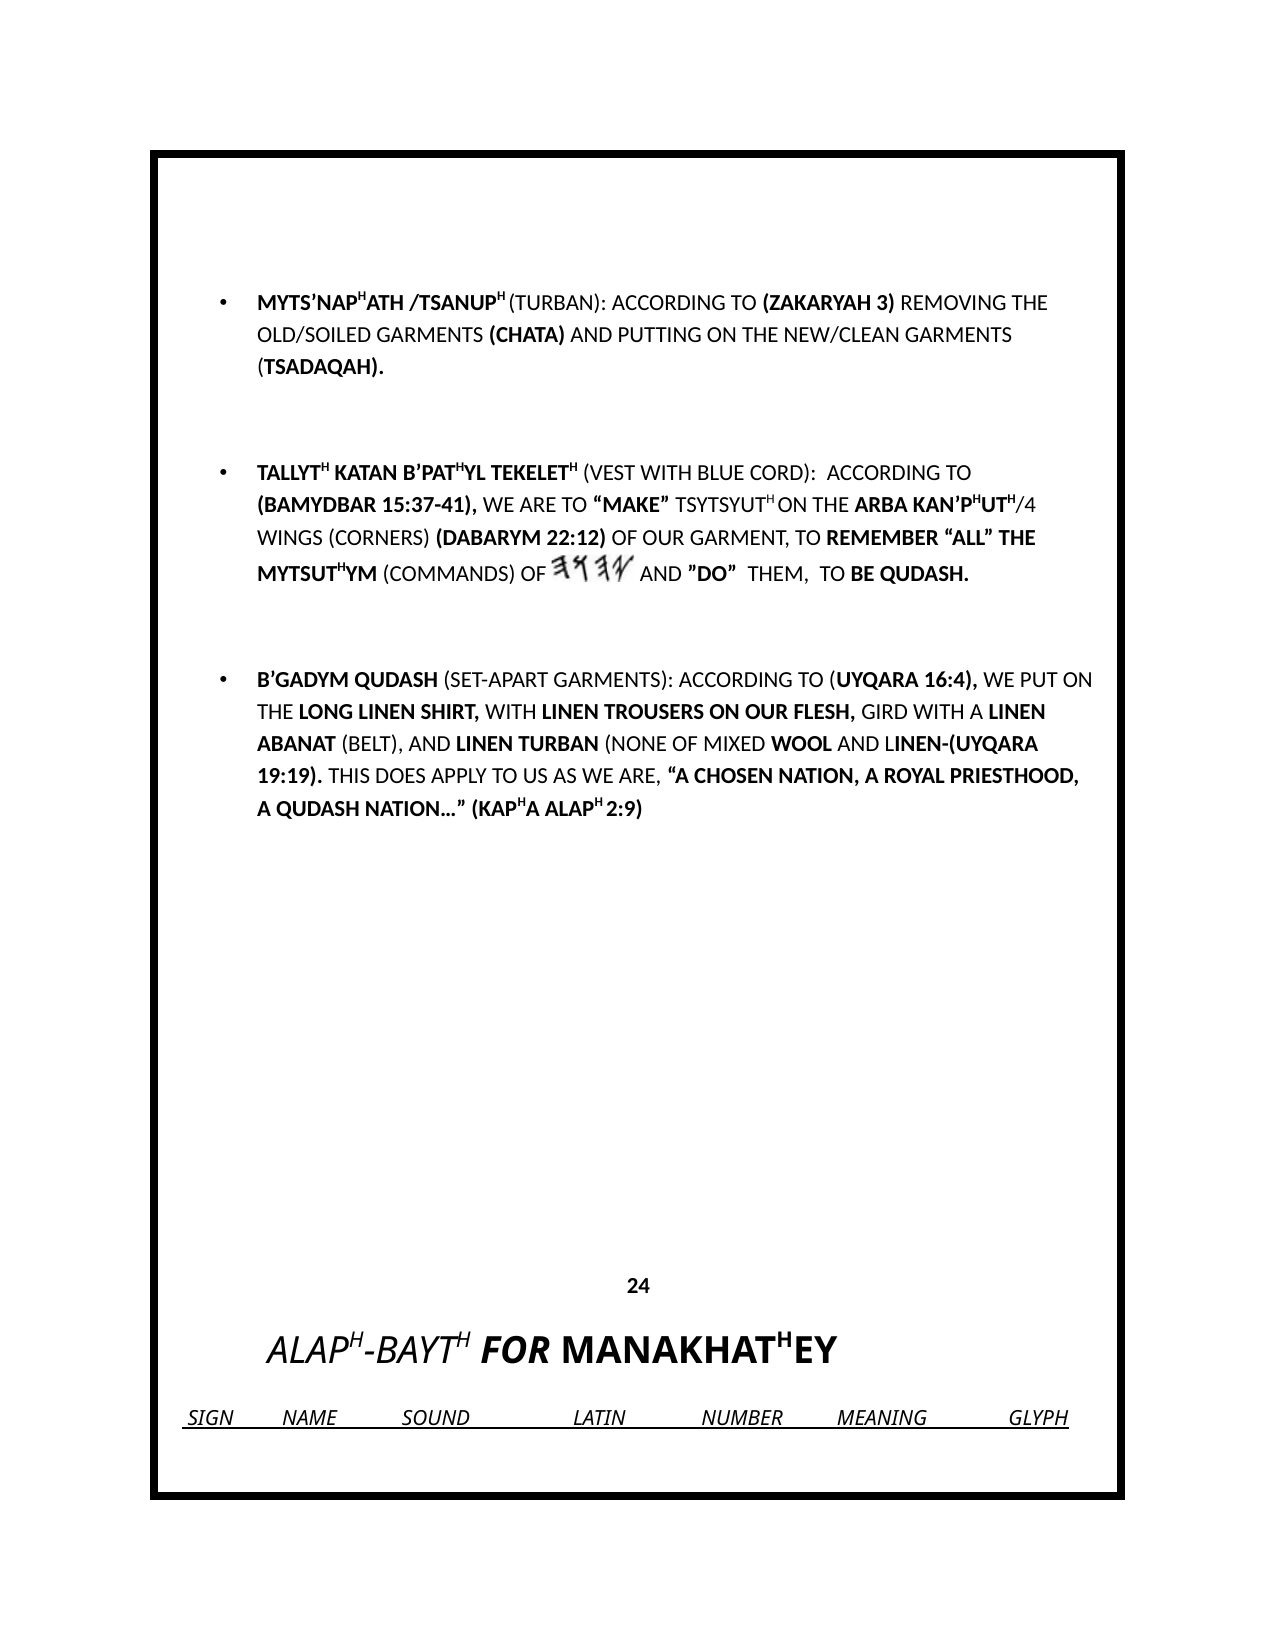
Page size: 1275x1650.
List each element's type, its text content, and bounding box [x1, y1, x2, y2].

text SIGN NAME SOUND LATIN NUMBER MEANING GLYPH [182, 1403, 1093, 1432]
text ALAPH-BAYTH FOR MANAKHATHEY [182, 1324, 1093, 1375]
list TALLYTH KATAN B’PATHYL TEKELETH (VEST WITH BLUE CORD): ACCORDING TO (BAMYDBAR 15:37-41), WE ARE TO “MAKE” TSYTSYUTH ON THE ARBA KAN’PHUTH/4 WINGS (CORNERS) (DABARYM 22:12) OF OUR GARMENT, TO REMEMBER “ALL” THE MYTSUTHYM (COMMANDS) OF AND ”DO” THEM, TO BE QUDASH. [219, 458, 1093, 587]
text 24 [182, 1271, 1093, 1299]
list MYTS’NAPHATH /TSANUPH (TURBAN): ACCORDING TO (ZAKARYAH 3) REMOVING THE OLD/SOILED GARMENTS (CHATA) AND PUTTING ON THE NEW/CLEAN GARMENTS (TSADAQAH). [219, 288, 1093, 380]
list B’GADYM QUDASH (SET-APART GARMENTS): ACCORDING TO (UYQARA 16:4), WE PUT ON THE LONG LINEN SHIRT, WITH LINEN TROUSERS ON OUR FLESH, GIRD WITH A LINEN ABANAT (BELT), AND LINEN TURBAN (NONE OF MIXED WOOL AND LINEN-(UYQARA 19:19). THIS DOES APPLY TO US AS WE ARE, “A CHOSEN NATION, A ROYAL PRIESTHOOD, A QUDASH NATION…” (KAPHA ALAPH 2:9) [219, 665, 1093, 822]
